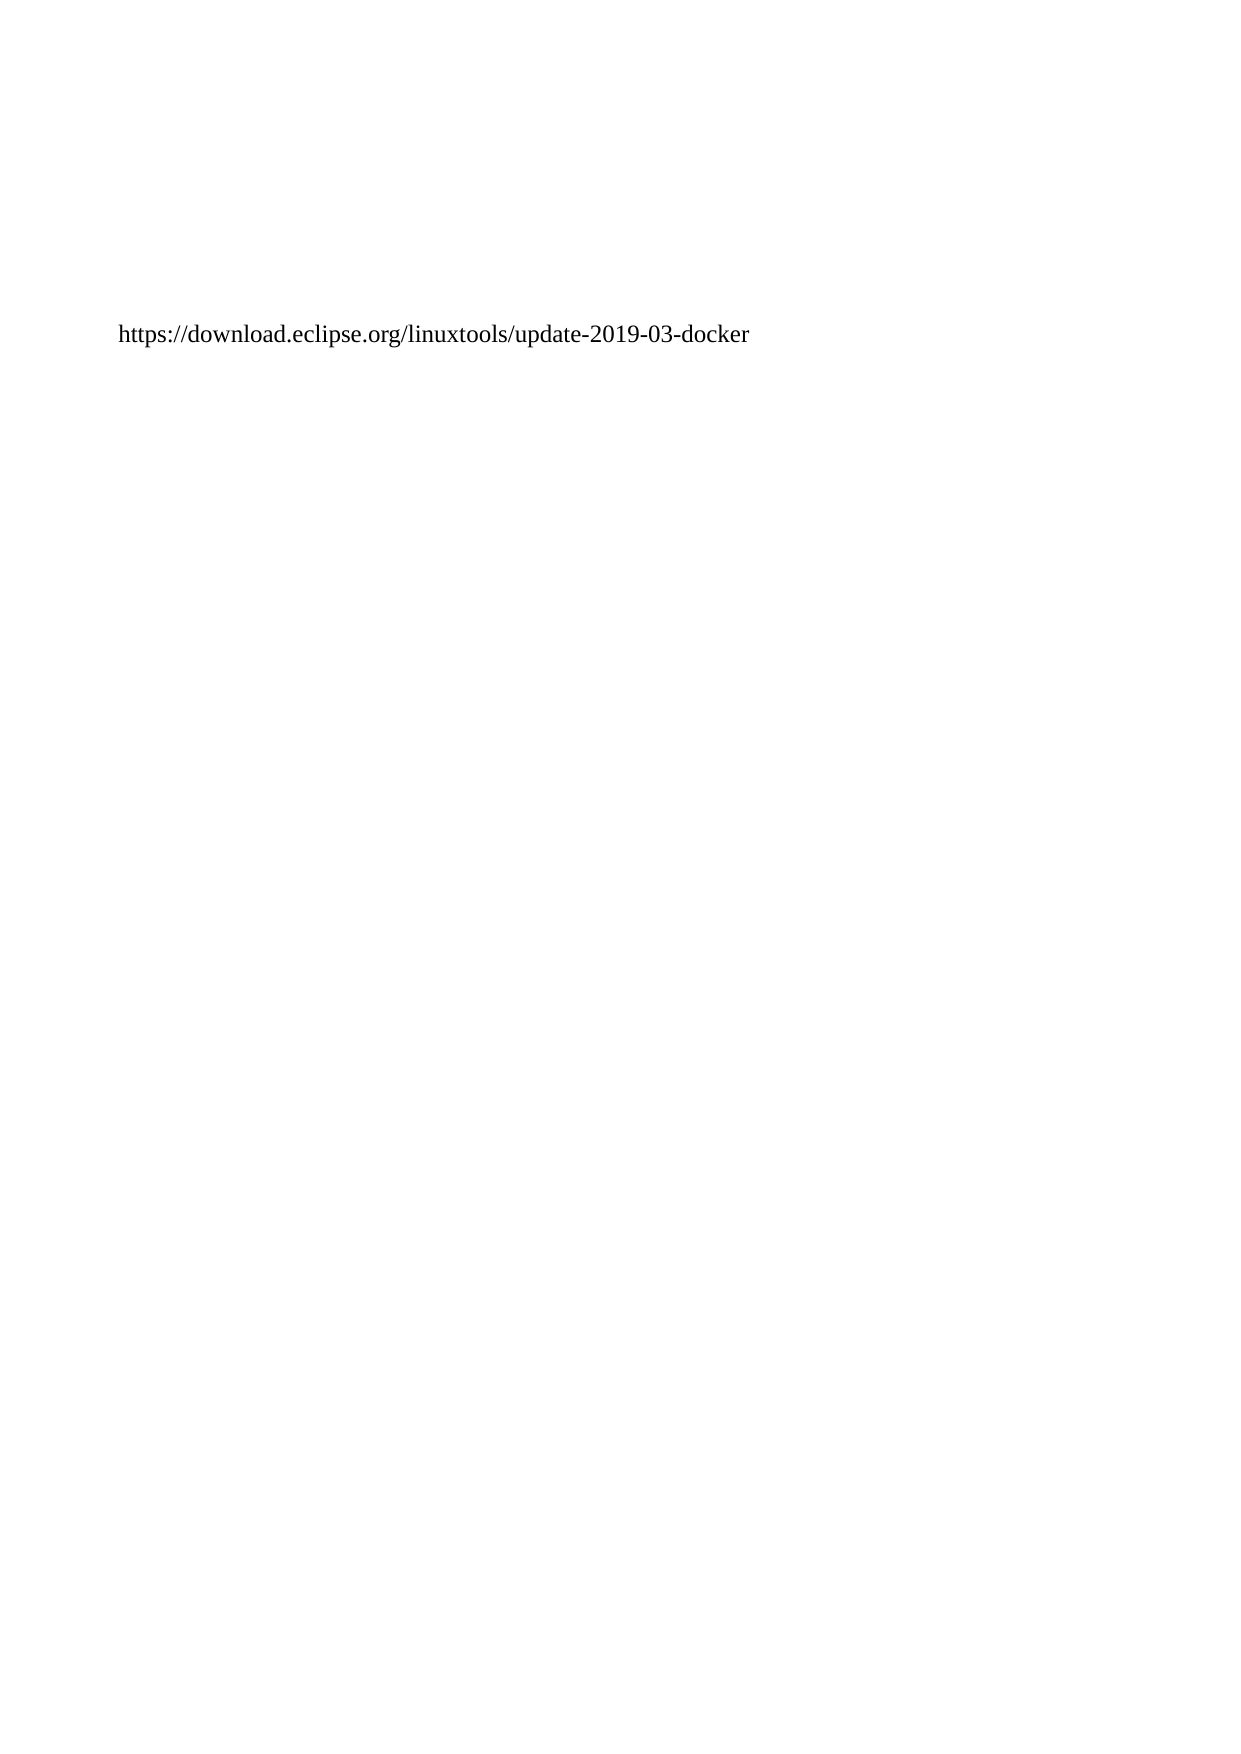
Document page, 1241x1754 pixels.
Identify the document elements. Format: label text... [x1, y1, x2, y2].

text https://download.eclipse.org/linuxtools/update-2019-03-docker [118, 319, 1122, 348]
